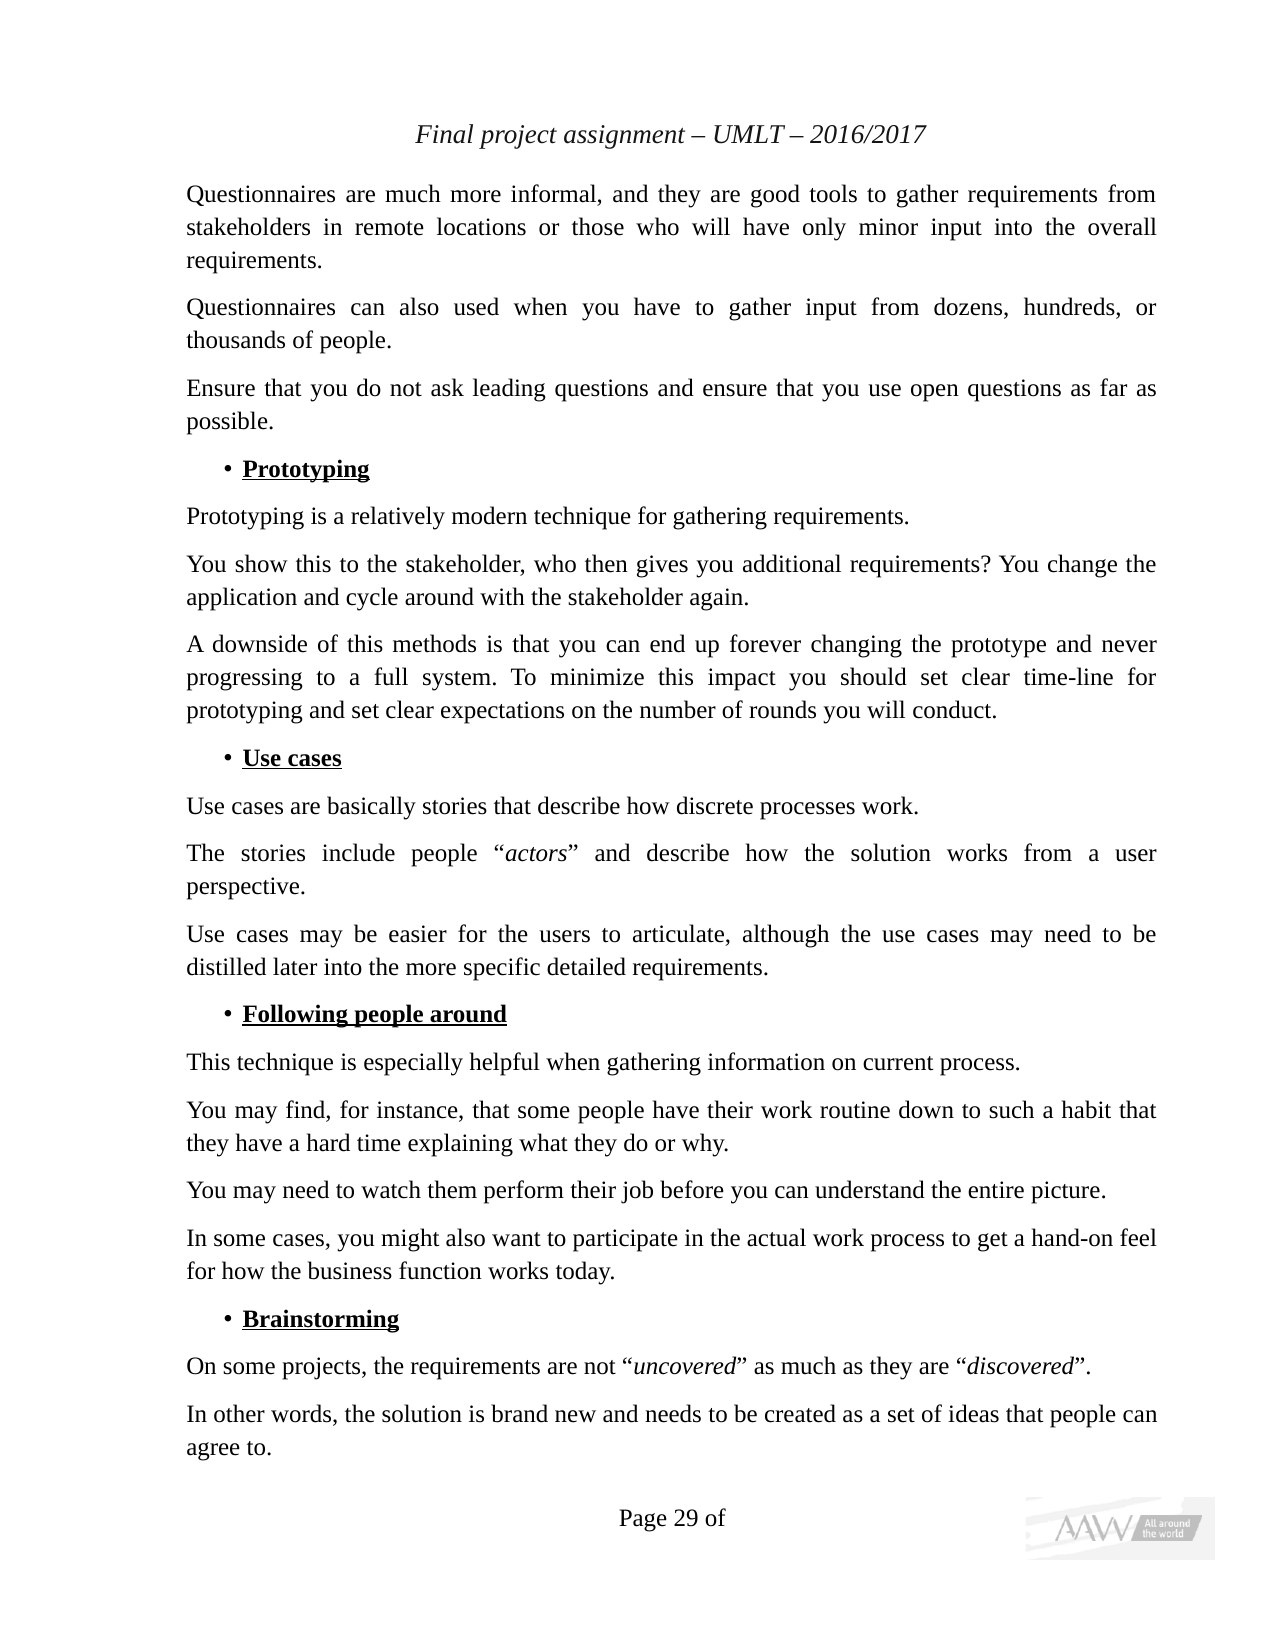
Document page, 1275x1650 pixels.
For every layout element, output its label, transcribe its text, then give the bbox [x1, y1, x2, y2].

text In some cases, you might also want to participate in the actual work process to get a hand-on feel for how the business function works today. [186, 1223, 1158, 1285]
list Use cases [223, 743, 1158, 772]
text Prototyping is a relatively modern technique for gathering requirements. [186, 501, 1158, 530]
list Brainstorming [223, 1304, 1158, 1332]
text Use cases may be easier for the users to articulate, although the use cases may need to be distilled later into the more specific detailed requirements. [186, 919, 1158, 981]
text In other words, the solution is brand new and needs to be created as a set of ideas that people can agree to. [186, 1399, 1158, 1461]
text Questionnaires are much more informal, and they are good tools to gather requirements from stakeholders in remote locations or those who will have only minor input into the overall requirements. [186, 179, 1158, 273]
list Prototyping [223, 454, 1158, 482]
text Use cases are basically stories that describe how discrete processes work. [186, 791, 1158, 819]
text You may find, for instance, that some people have their work routine down to such a habit that they have a hard time explaining what they do or why. [186, 1095, 1158, 1157]
text You may need to watch them perform their job before you can understand the entire picture. [186, 1175, 1158, 1204]
text This technique is especially helpful when gathering information on current process. [186, 1047, 1158, 1076]
text A downside of this methods is that you can end up forever changing the prototype and never progressing to a full system. To minimize this impact you should set clear time-line for prototyping and set clear expectations on the number of rounds you will conduct. [186, 629, 1158, 724]
text On some projects, the requirements are not “uncovered” as much as they are “discovered”. [186, 1351, 1158, 1380]
picture [1025, 1497, 1215, 1560]
text The stories include people “actors” and describe how the solution works from a user perspective. [186, 838, 1158, 900]
text You show this to the stakeholder, who then gives you additional requirements? You change the application and cycle around with the stakeholder again. [186, 549, 1158, 611]
list Following people around [223, 999, 1158, 1028]
text Questionnaires can also used when you have to gather input from dozens, hundreds, or thousands of people. [186, 292, 1158, 354]
text Ensure that you do not ask leading questions and ensure that you use open questions as far as possible. [186, 373, 1158, 435]
